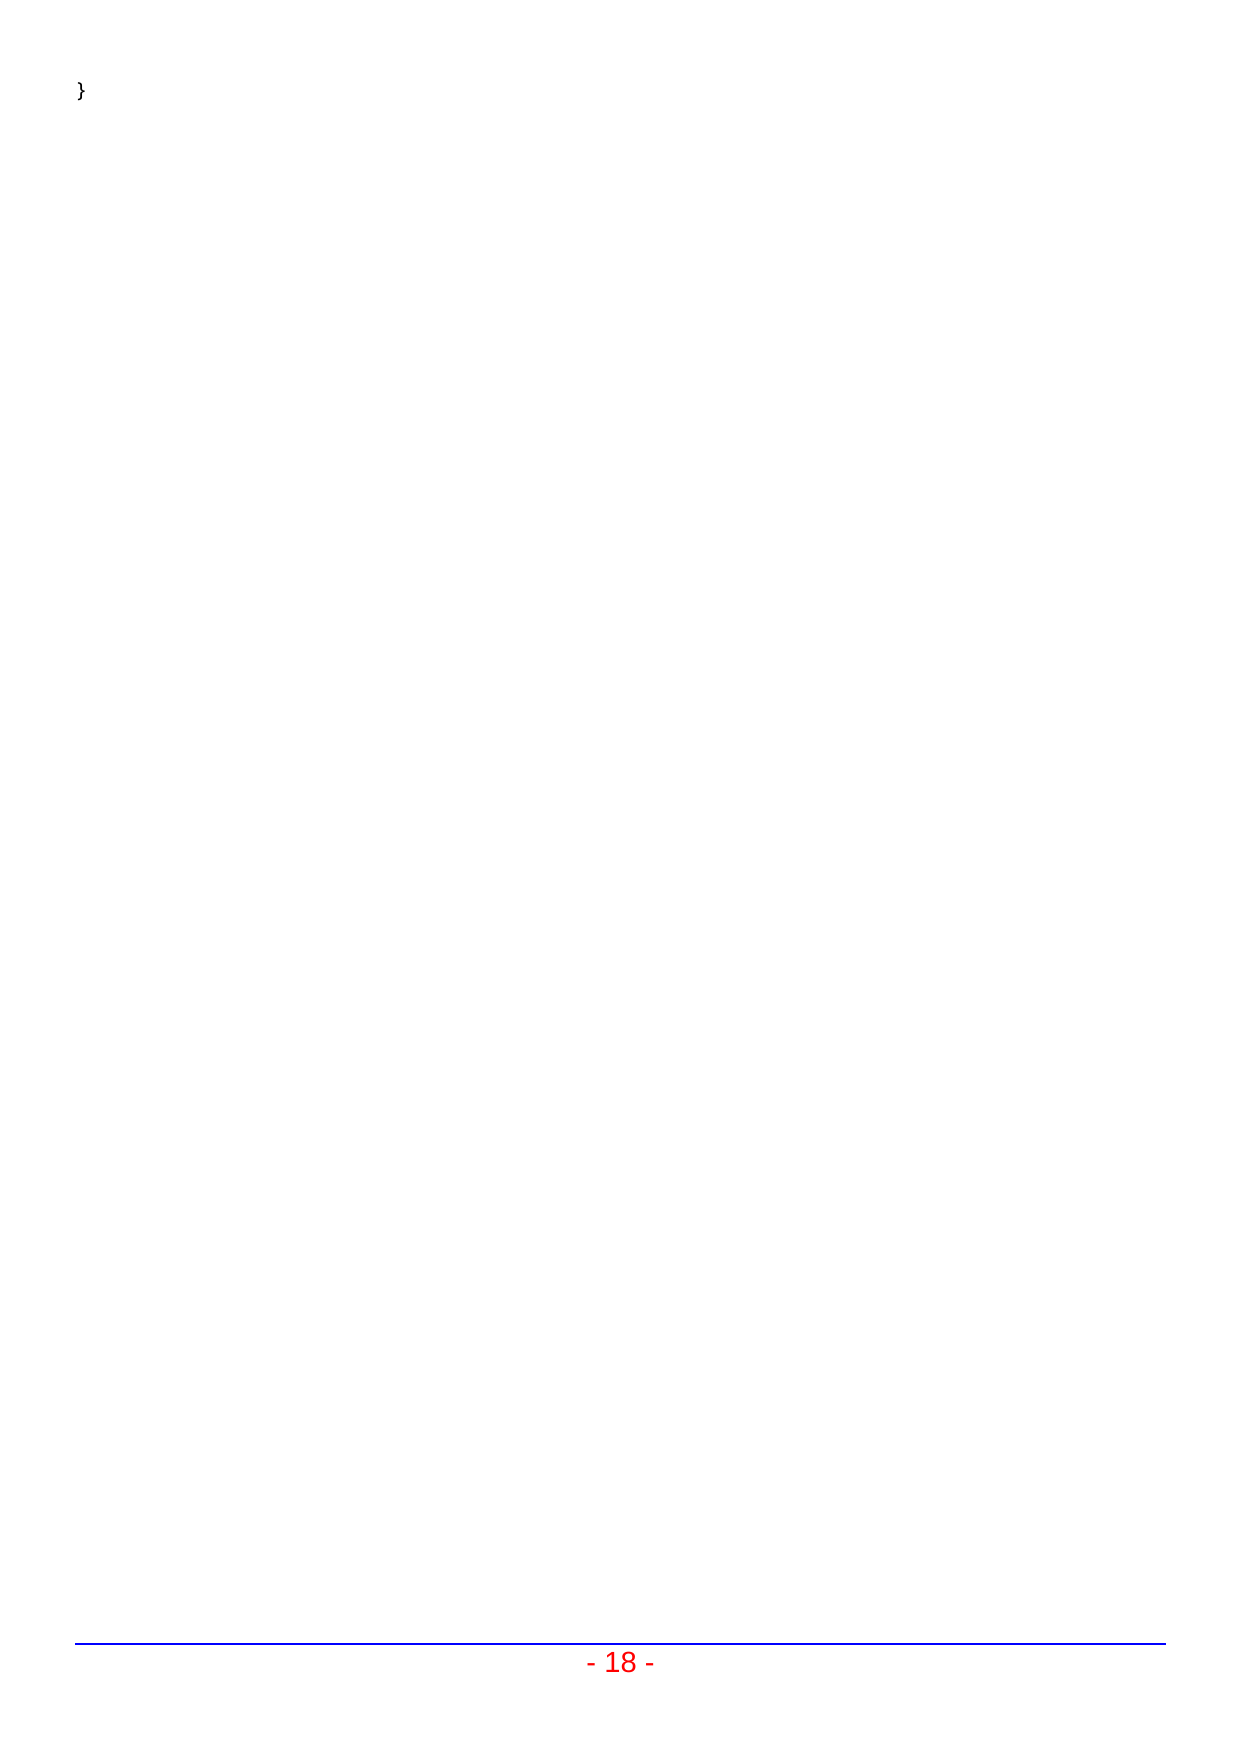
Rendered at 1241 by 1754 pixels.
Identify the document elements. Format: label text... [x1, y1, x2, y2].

text } [75, 75, 1166, 103]
